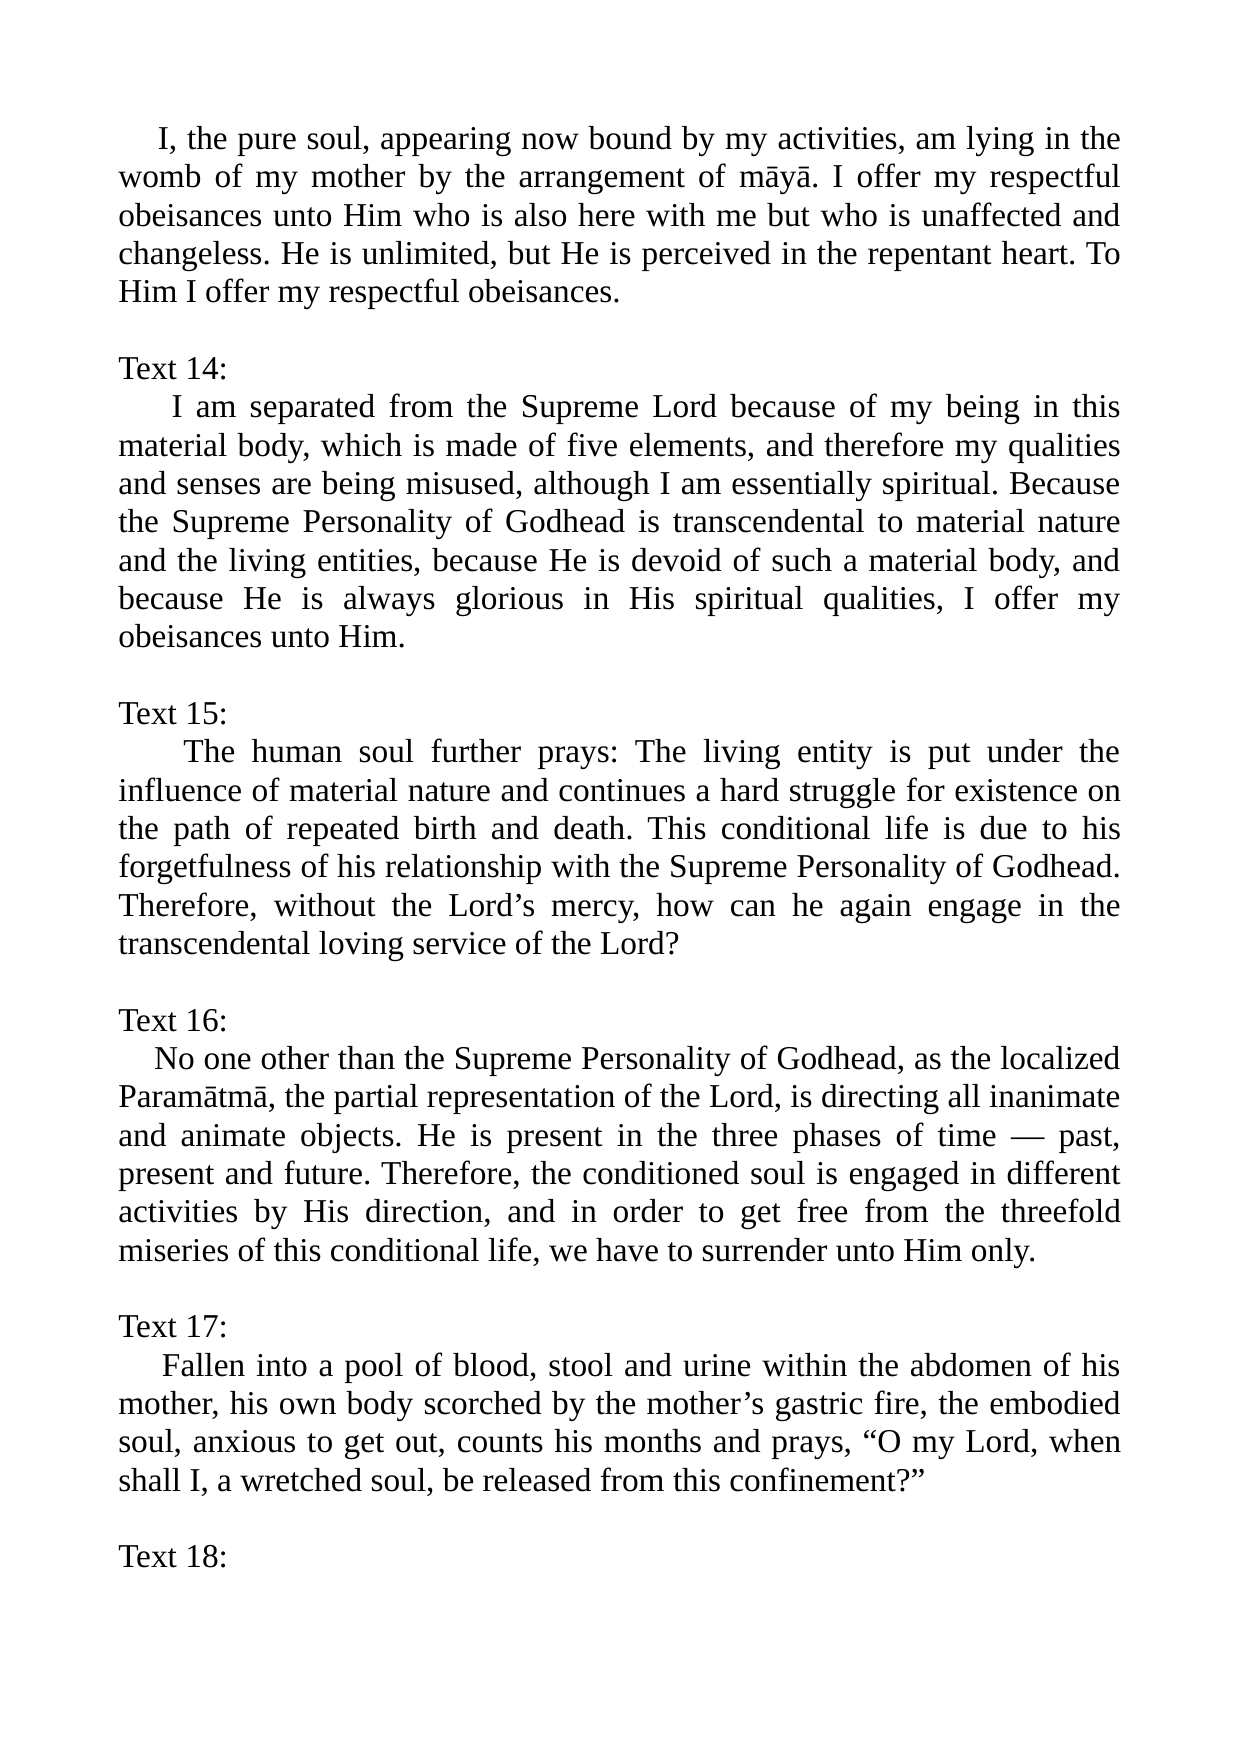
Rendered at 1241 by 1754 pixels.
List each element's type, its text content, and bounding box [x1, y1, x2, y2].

text Text 17: [118, 1306, 1122, 1345]
text Text 15: [118, 693, 1122, 731]
text Text 18: [118, 1536, 1122, 1575]
text The human soul further prays: The living entity is put under the influence of material nature and continues a hard struggle for existence on the path of repeated birth and death. This conditional life is due to his forgetfulness of his relationship with the Supreme Personality of Godhead. Therefore, without the Lord’s mercy, how can he again engage in the transcendental loving service of the Lord? [118, 731, 1122, 961]
text I am separated from the Supreme Lord because of my being in this material body, which is made of five elements, and therefore my qualities and senses are being misused, although I am essentially spiritual. Because the Supreme Personality of Godhead is transcendental to material nature and the living entities, because He is devoid of such a material body, and because He is always glorious in His spiritual qualities, I offer my obeisances unto Him. [118, 386, 1122, 655]
text No one other than the Supreme Personality of Godhead, as the localized Paramātmā, the partial representation of the Lord, is directing all inanimate and animate objects. He is present in the three phases of time — past, present and future. Therefore, the conditioned soul is engaged in different activities by His direction, and in order to get free from the threefold miseries of this conditional life, we have to surrender unto Him only. [118, 1038, 1122, 1268]
text Text 16: [118, 1000, 1122, 1038]
text I, the pure soul, appearing now bound by my activities, am lying in the womb of my mother by the arrangement of māyā. I offer my respectful obeisances unto Him who is also here with me but who is unaffected and changeless. He is unlimited, but He is perceived in the repentant heart. To Him I offer my respectful obeisances. [118, 118, 1122, 310]
text Text 14: [118, 348, 1122, 386]
text Fallen into a pool of blood, stool and urine within the abdomen of his mother, his own body scorched by the mother’s gastric fire, the embodied soul, anxious to get out, counts his months and prays, “O my Lord, when shall I, a wretched soul, be released from this confinement?” [118, 1345, 1122, 1498]
